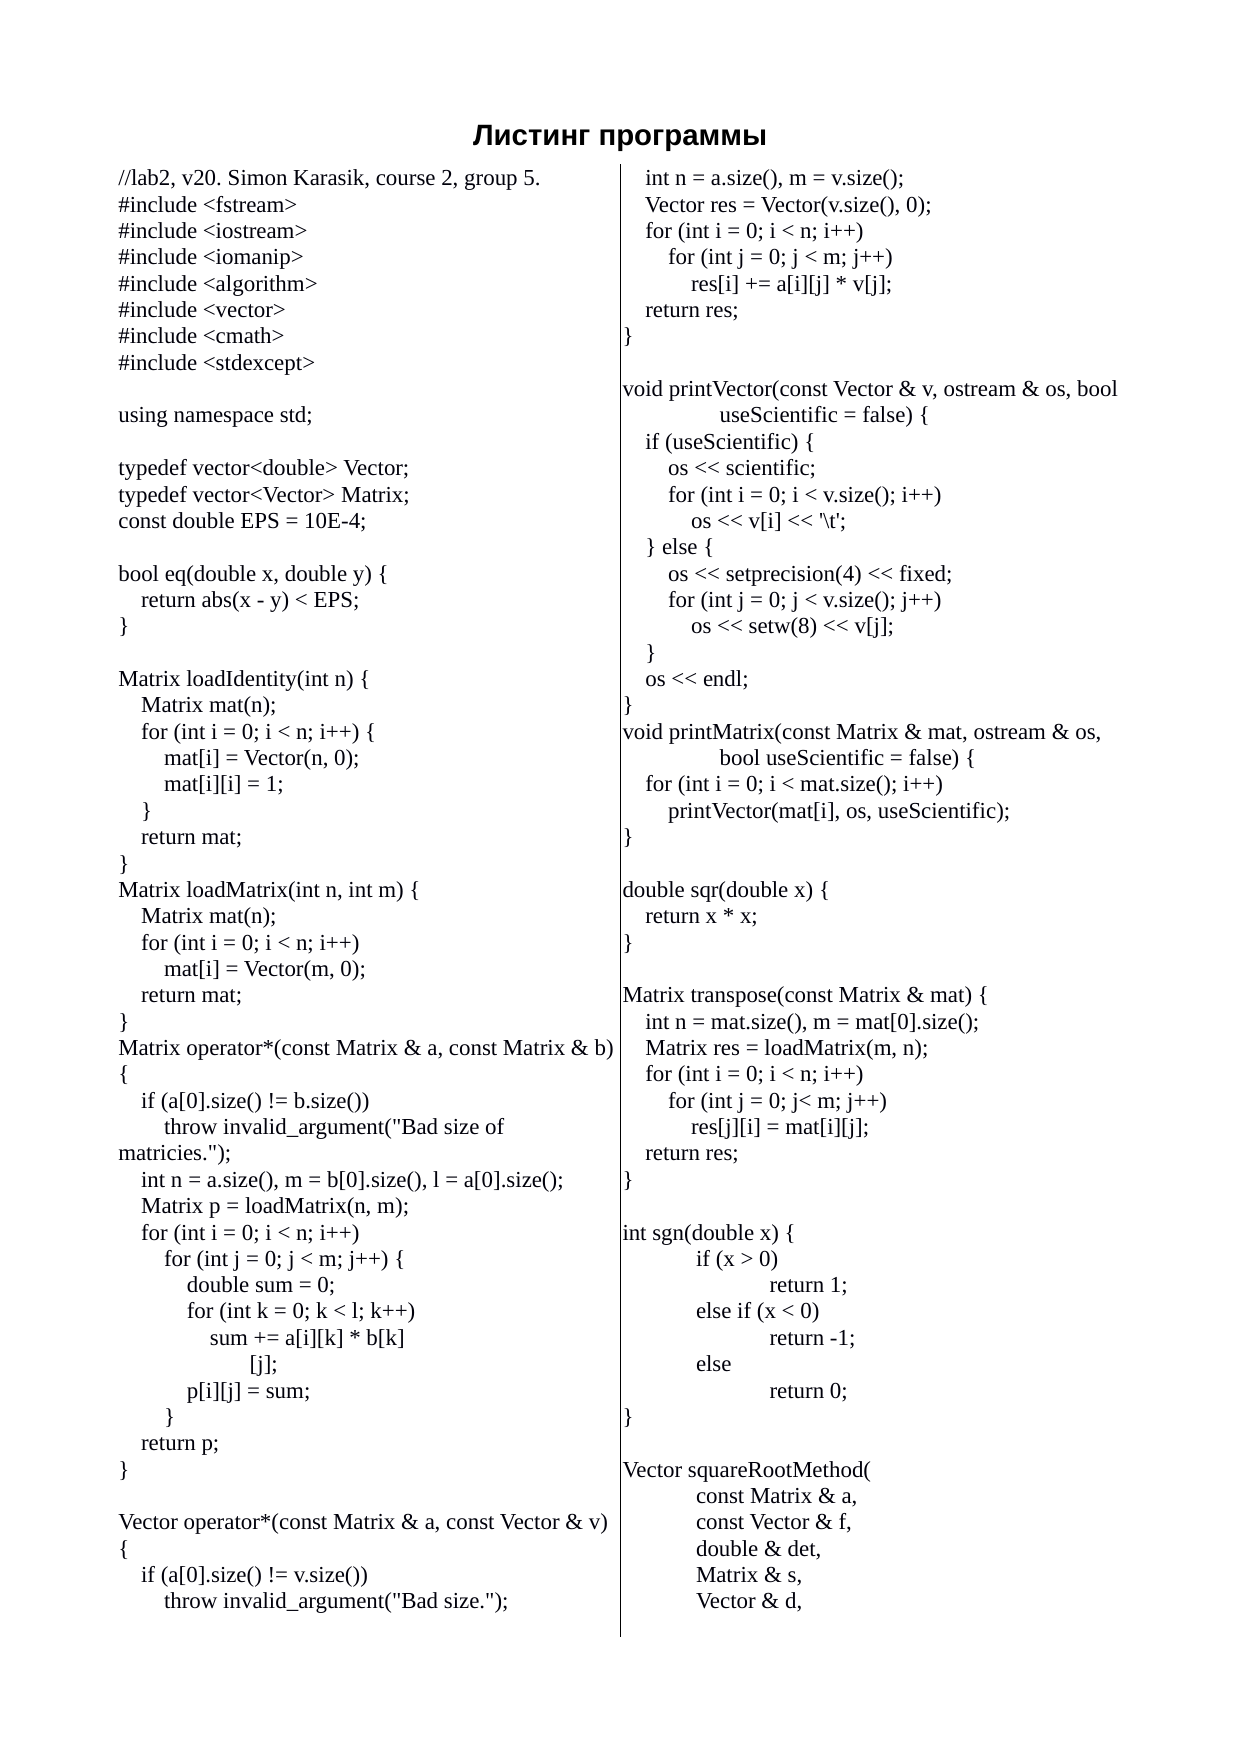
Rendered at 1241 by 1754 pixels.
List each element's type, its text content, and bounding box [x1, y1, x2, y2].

text res[j][i] = mat[i][j]; [622, 1113, 1122, 1139]
text [j]; [118, 1350, 618, 1377]
text mat[i][i] = 1; [118, 771, 618, 797]
text if (a[0].size() != v.size()) [118, 1561, 618, 1587]
text #include <fstream> [118, 191, 618, 217]
text Vector & d, [622, 1587, 1122, 1614]
text return abs(x - y) < EPS; [118, 586, 618, 612]
text for (int i = 0; i < n; i++) { [118, 718, 618, 744]
text int n = a.size(), m = v.size(); [622, 164, 1122, 191]
text throw invalid_argument("Bad size of matricies."); [118, 1113, 618, 1166]
text return 1; [622, 1271, 1122, 1298]
text sum += a[i][k] * b[k] [118, 1324, 618, 1350]
text return x * x; [622, 902, 1122, 929]
text if (a[0].size() != b.size()) [118, 1087, 618, 1113]
text #include <stdexcept> [118, 349, 618, 375]
text int sgn(double x) { [622, 1218, 1122, 1245]
text for (int i = 0; i < mat.size(); i++) [622, 771, 1122, 797]
text } [622, 823, 1122, 849]
text return p; [118, 1429, 618, 1456]
text } [622, 1403, 1122, 1429]
text using namespace std; [118, 402, 618, 428]
text //lab2, v20. Simon Karasik, course 2, group 5. [118, 164, 618, 191]
text for (int j = 0; j < m; j++) { [118, 1245, 618, 1271]
text Vector res = Vector(v.size(), 0); [622, 191, 1122, 217]
text printVector(mat[i], os, useScientific); [622, 797, 1122, 823]
text res[i] += a[i][j] * v[j]; [622, 270, 1122, 296]
text for (int i = 0; i < n; i++) [622, 217, 1122, 243]
text else if (x < 0) [622, 1298, 1122, 1324]
text os << setw(8) << v[j]; [622, 612, 1122, 639]
text #include <iomanip> [118, 243, 618, 270]
subtitle Листинг программы [118, 118, 1122, 152]
text for (int j = 0; j < m; j++) [622, 243, 1122, 270]
text os << endl; [622, 665, 1122, 691]
text Matrix mat(n); [118, 902, 618, 929]
text for (int i = 0; i < n; i++) [622, 1060, 1122, 1087]
text } [622, 929, 1122, 955]
text for (int k = 0; k < l; k++) [118, 1298, 618, 1324]
text double sum = 0; [118, 1271, 618, 1298]
text } [118, 1403, 618, 1429]
text int n = a.size(), m = b[0].size(), l = a[0].size(); [118, 1166, 618, 1192]
text } [118, 797, 618, 823]
text mat[i] = Vector(n, 0); [118, 744, 618, 771]
text } else { [622, 533, 1122, 560]
text } [118, 849, 618, 876]
text double sqr(double x) { [622, 876, 1122, 902]
text Matrix res = loadMatrix(m, n); [622, 1034, 1122, 1060]
text } [622, 639, 1122, 665]
text return mat; [118, 823, 618, 849]
text else [622, 1350, 1122, 1377]
text return -1; [622, 1324, 1122, 1350]
text const double EPS = 10E-4; [118, 507, 618, 533]
text } [622, 1166, 1122, 1192]
text os << v[i] << '\t'; [622, 507, 1122, 533]
text Matrix transpose(const Matrix & mat) { [622, 981, 1122, 1008]
text Vector operator*(const Matrix & a, const Vector & v) { [118, 1508, 618, 1561]
text Matrix mat(n); [118, 691, 618, 718]
text void printVector(const Vector & v, ostream & os, bool [622, 375, 1122, 402]
text os << setprecision(4) << fixed; [622, 560, 1122, 586]
text typedef vector<Vector> Matrix; [118, 481, 618, 507]
text } [622, 322, 1122, 349]
text useScientific = false) { [622, 402, 1122, 428]
text for (int i = 0; i < n; i++) [118, 929, 618, 955]
text void printMatrix(const Matrix & mat, ostream & os, [622, 718, 1122, 744]
text return 0; [622, 1377, 1122, 1403]
text } [118, 1456, 618, 1482]
text if (useScientific) { [622, 428, 1122, 454]
text return res; [622, 296, 1122, 322]
text Matrix loadMatrix(int n, int m) { [118, 876, 618, 902]
text for (int i = 0; i < v.size(); i++) [622, 481, 1122, 507]
text } [118, 1008, 618, 1034]
text return mat; [118, 981, 618, 1008]
text mat[i] = Vector(m, 0); [118, 955, 618, 981]
text bool eq(double x, double y) { [118, 560, 618, 586]
text Vector squareRootMethod( [622, 1456, 1122, 1482]
text os << scientific; [622, 454, 1122, 481]
text bool useScientific = false) { [622, 744, 1122, 771]
text Matrix loadIdentity(int n) { [118, 665, 618, 691]
text Matrix p = loadMatrix(n, m); [118, 1192, 618, 1218]
text #include <iostream> [118, 217, 618, 243]
text } [622, 691, 1122, 718]
text p[i][j] = sum; [118, 1377, 618, 1403]
text double & det, [622, 1535, 1122, 1561]
text if (x > 0) [622, 1245, 1122, 1271]
text return res; [622, 1139, 1122, 1166]
text Matrix operator*(const Matrix & a, const Matrix & b) { [118, 1034, 618, 1087]
text typedef vector<double> Vector; [118, 454, 618, 481]
text int n = mat.size(), m = mat[0].size(); [622, 1008, 1122, 1034]
text Matrix & s, [622, 1561, 1122, 1587]
text throw invalid_argument("Bad size."); [118, 1587, 618, 1614]
text const Matrix & a, [622, 1482, 1122, 1508]
text } [118, 612, 618, 639]
text for (int j = 0; j < v.size(); j++) [622, 586, 1122, 612]
text for (int j = 0; j< m; j++) [622, 1087, 1122, 1113]
text for (int i = 0; i < n; i++) [118, 1218, 618, 1245]
text #include <cmath> [118, 322, 618, 349]
text #include <vector> [118, 296, 618, 322]
text #include <algorithm> [118, 270, 618, 296]
text const Vector & f, [622, 1508, 1122, 1535]
